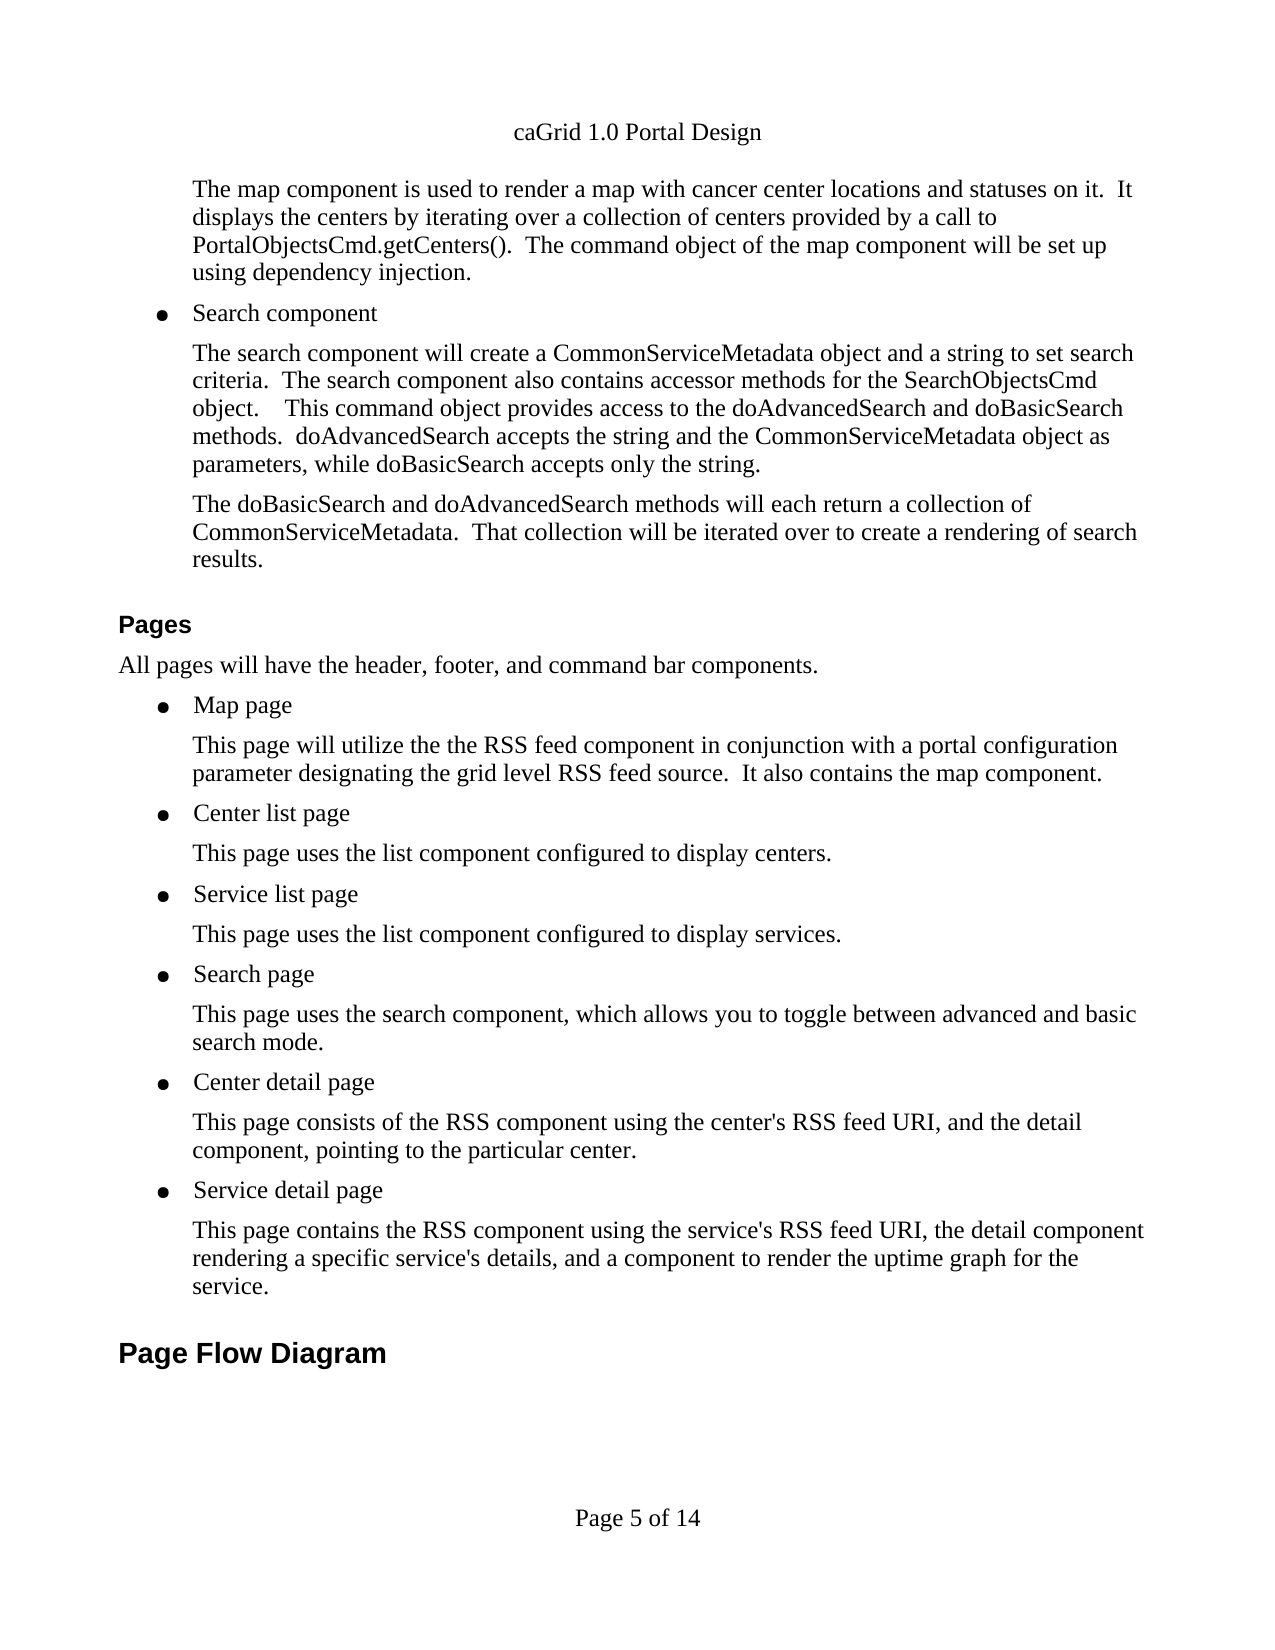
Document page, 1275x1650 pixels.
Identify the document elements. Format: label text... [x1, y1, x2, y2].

list Center detail page [156, 1068, 1157, 1096]
list Search component [154, 299, 1157, 326]
text The search component will create a CommonServiceMetadata object and a string to set search criteria. The search component also contains accessor methods for the SearchObjectsCmd object. This command object provides access to the doAdvancedSearch and doBasicSearch methods. doAdvancedSearch accepts the string and the CommonServiceMetadata object as parameters, while doBasicSearch accepts only the string. [192, 339, 1157, 477]
text The map component is used to render a map with cancer center locations and statuses on it. It displays the centers by iterating over a collection of centers provided by a call to PortalObjectsCmd.getCenters(). The command object of the map component will be set up using dependency injection. [192, 175, 1157, 286]
subtitle Page Flow Diagram [118, 1337, 1157, 1370]
subtitle Pages [118, 611, 1157, 638]
text All pages will have the header, footer, and command bar components. [118, 651, 1157, 679]
text This page will utilize the the RSS feed component in conjunction with a portal configuration parameter designating the grid level RSS feed source. It also contains the map component. [192, 731, 1157, 787]
text This page uses the list component configured to display centers. [192, 839, 1157, 867]
list Search page [156, 960, 1157, 988]
list Service detail page [156, 1176, 1157, 1204]
text This page consists of the RSS component using the center's RSS feed URI, and the detail component, pointing to the particular center. [192, 1108, 1157, 1164]
text The doBasicSearch and doAdvancedSearch methods will each return a collection of CommonServiceMetadata. That collection will be iterated over to create a rendering of search results. [192, 490, 1157, 573]
list Map page [156, 691, 1157, 719]
text This page uses the list component configured to display services. [192, 920, 1157, 948]
text This page uses the search component, which allows you to toggle between advanced and basic search mode. [192, 1000, 1157, 1056]
list Service list page [156, 880, 1157, 907]
text This page contains the RSS component using the service's RSS feed URI, the detail component rendering a specific service's details, and a component to render the uptime graph for the service. [192, 1217, 1157, 1300]
list Center list page [156, 799, 1157, 827]
